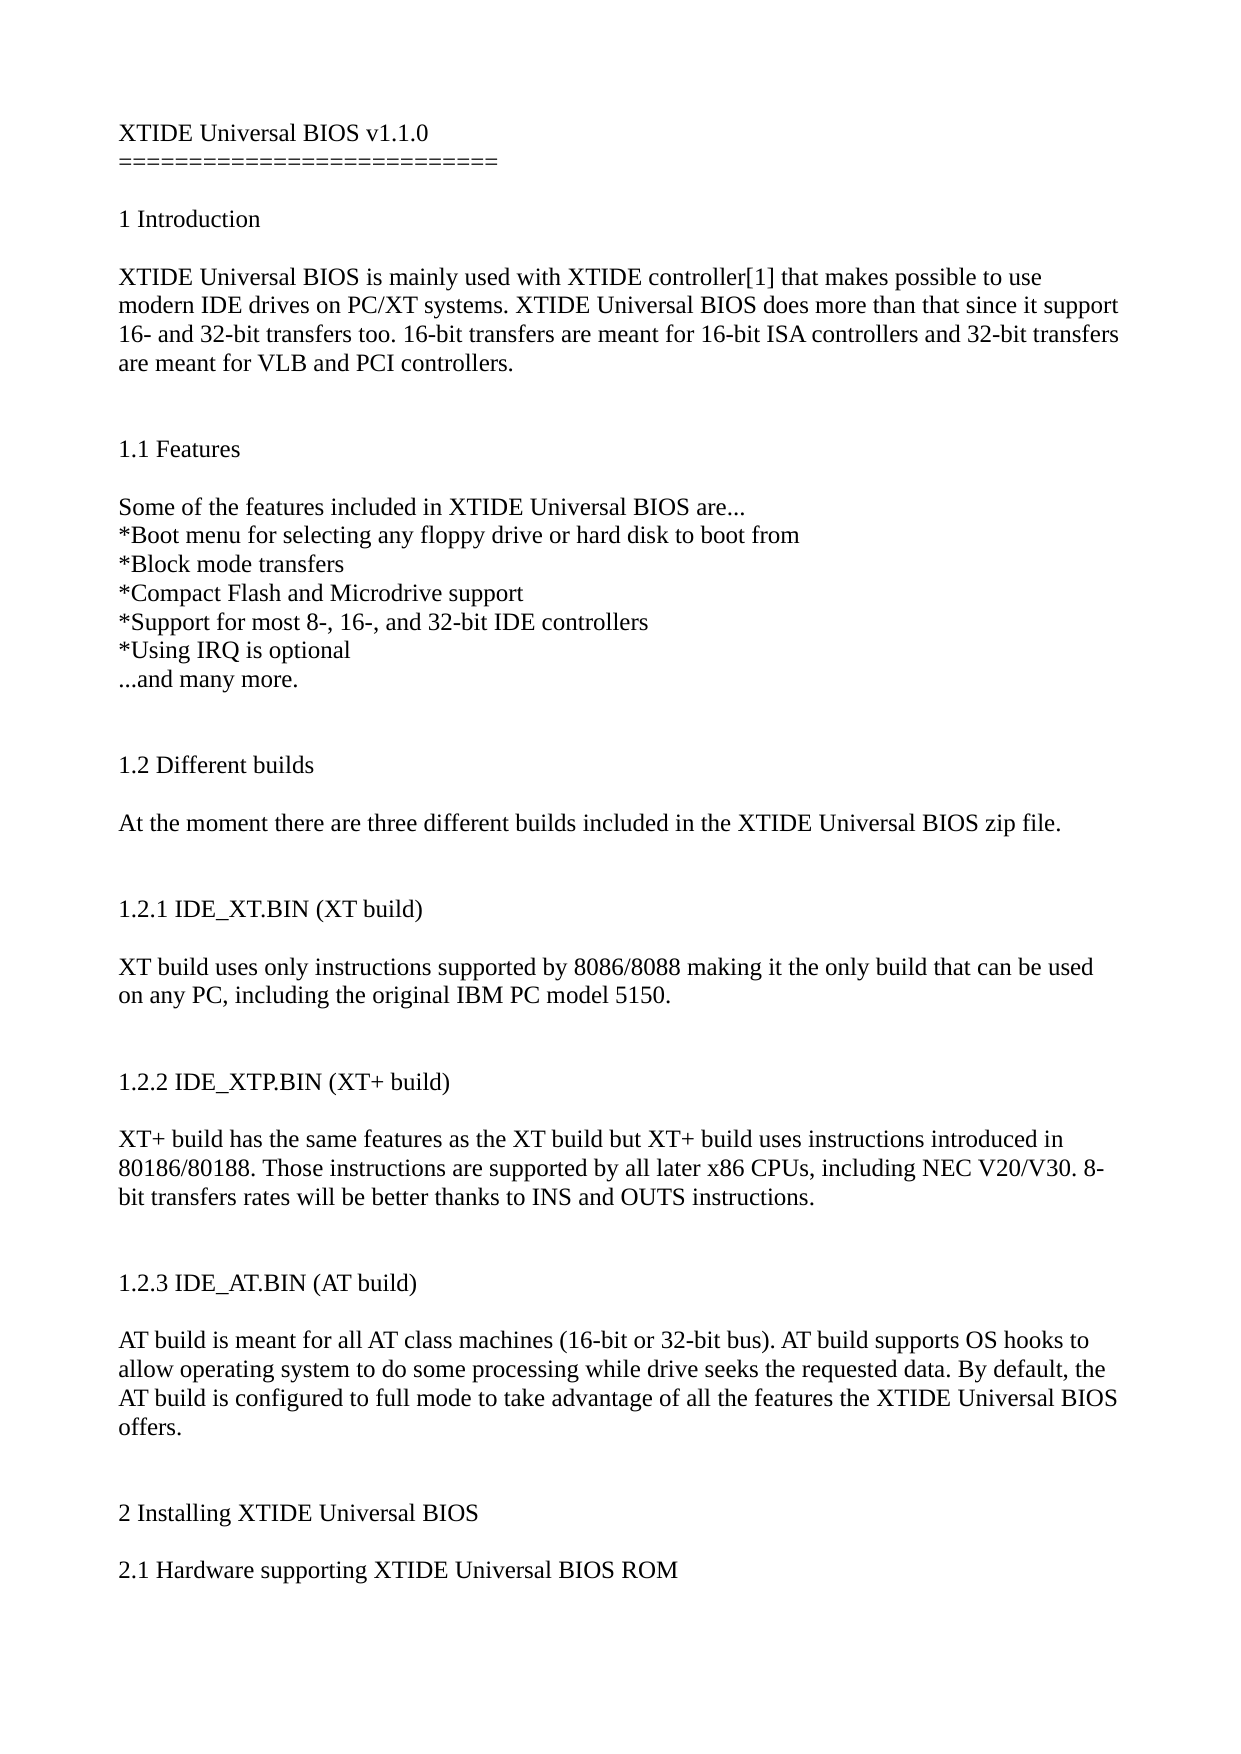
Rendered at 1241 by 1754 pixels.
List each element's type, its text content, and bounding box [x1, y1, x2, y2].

text 1.2 Different builds [118, 751, 1122, 779]
text ...and many more. [118, 664, 1122, 693]
text 1.2.3 IDE_AT.BIN (AT build) [118, 1268, 1122, 1297]
text AT build is meant for all AT class machines (16-bit or 32-bit bus). AT build supports OS hooks to allow operating system to do some processing while drive seeks the requested data. By default, the AT build is configured to full mode to take advantage of all the features the XTIDE Universal BIOS offers. [118, 1326, 1122, 1441]
text 2.1 Hardware supporting XTIDE Universal BIOS ROM [118, 1556, 1122, 1584]
text At the moment there are three different builds included in the XTIDE Universal BIOS zip file. [118, 808, 1122, 837]
text XTIDE Universal BIOS is mainly used with XTIDE controller[1] that makes possible to use modern IDE drives on PC/XT systems. XTIDE Universal BIOS does more than that since it support 16- and 32-bit transfers too. 16-bit transfers are meant for 16-bit ISA controllers and 32-bit transfers are meant for VLB and PCI controllers. [118, 262, 1122, 377]
text XT+ build has the same features as the XT build but XT+ build uses instructions introduced in 80186/80188. Those instructions are supported by all later x86 CPUs, including NEC V20/V30. 8-bit transfers rates will be better thanks to INS and OUTS instructions. [118, 1124, 1122, 1211]
text 1.2.1 IDE_XT.BIN (XT build) [118, 894, 1122, 923]
text XTIDE Universal BIOS v1.1.0 [118, 118, 1122, 147]
text 1.2.2 IDE_XTP.BIN (XT+ build) [118, 1067, 1122, 1096]
text *Support for most 8-, 16-, and 32-bit IDE controllers [118, 607, 1122, 636]
text =========================== [118, 147, 1122, 176]
text Some of the features included in XTIDE Universal BIOS are... [118, 492, 1122, 521]
text *Using IRQ is optional [118, 636, 1122, 664]
text *Block mode transfers [118, 549, 1122, 578]
text *Boot menu for selecting any floppy drive or hard disk to boot from [118, 521, 1122, 549]
text 2 Installing XTIDE Universal BIOS [118, 1498, 1122, 1527]
text XT build uses only instructions supported by 8086/8088 making it the only build that can be used on any PC, including the original IBM PC model 5150. [118, 952, 1122, 1009]
text *Compact Flash and Microdrive support [118, 578, 1122, 607]
text 1.1 Features [118, 434, 1122, 463]
text 1 Introduction [118, 204, 1122, 233]
